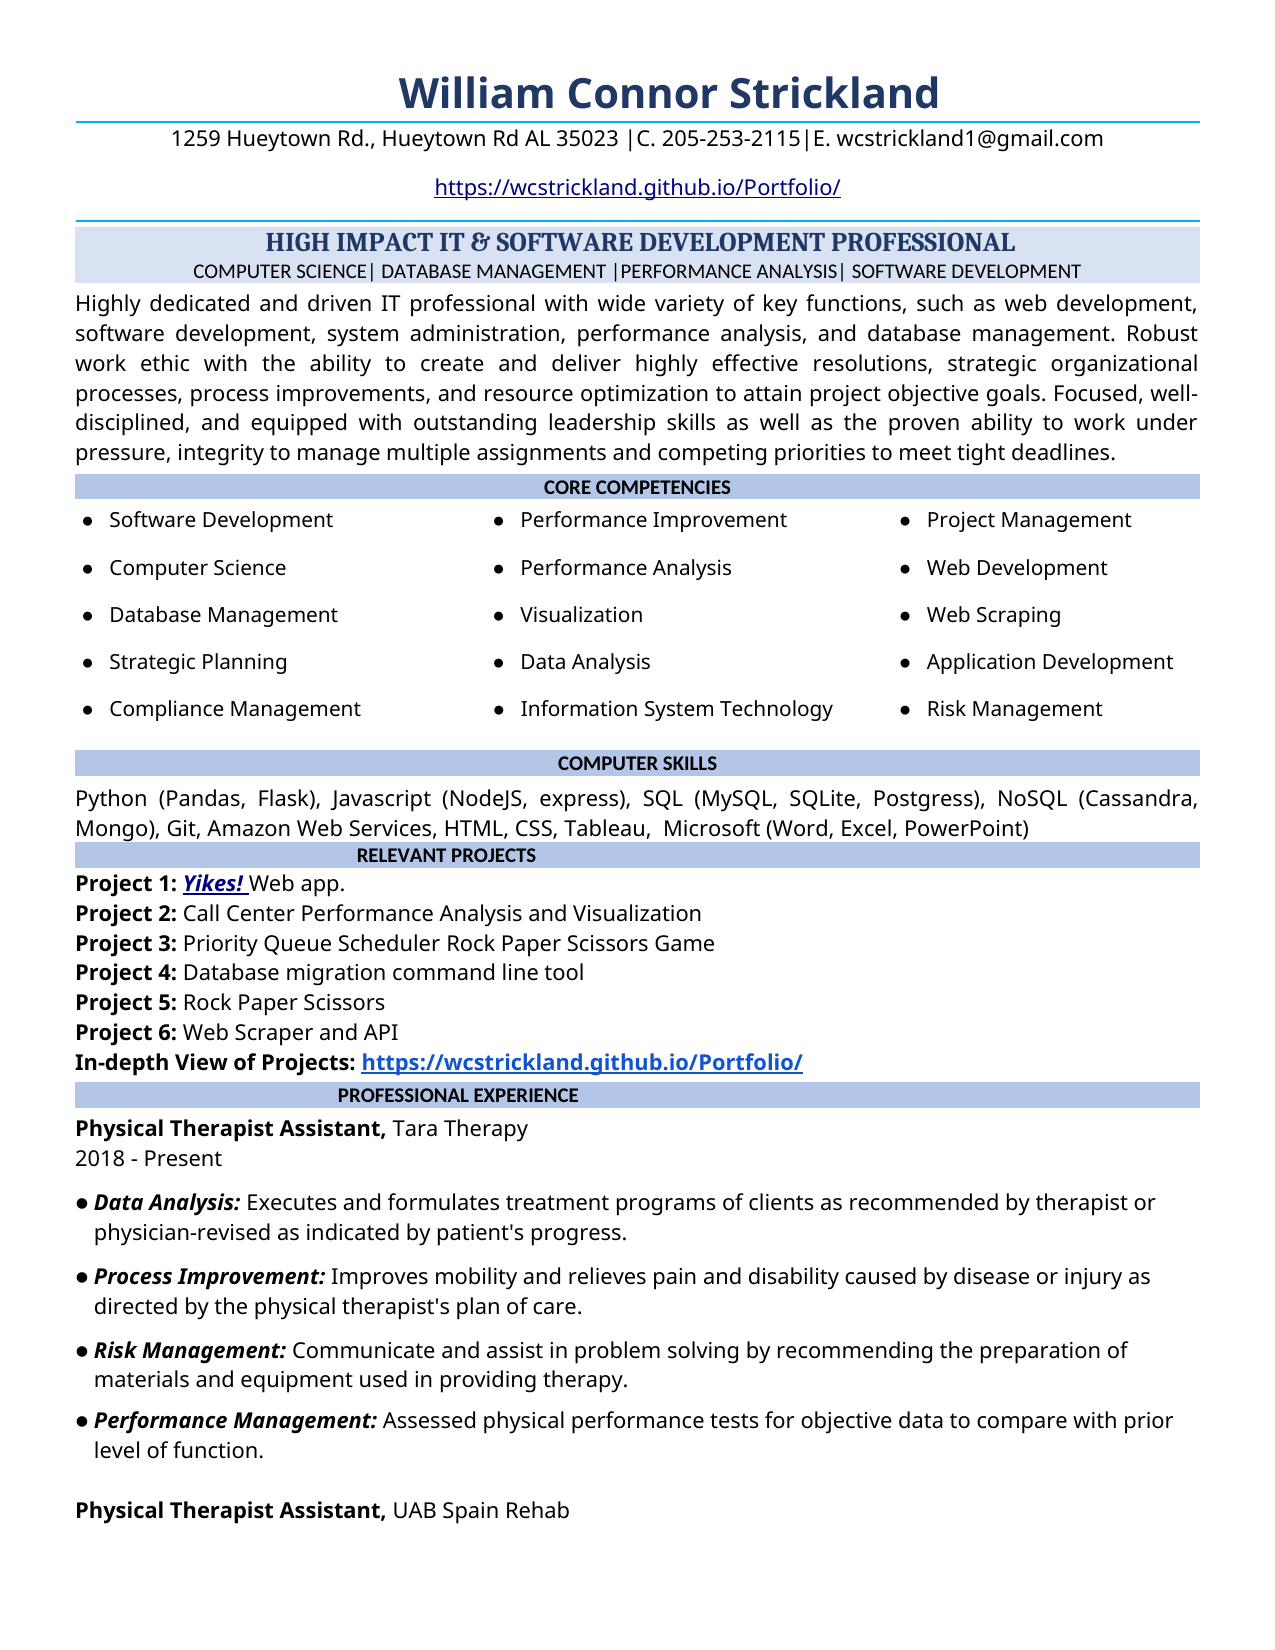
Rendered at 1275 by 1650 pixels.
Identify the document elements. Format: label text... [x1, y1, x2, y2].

list Performance Management: Assessed physical performance tests for objective data to compare with prior level of function. [75, 1406, 1200, 1465]
table_header 1259 Hueytown Rd., Hueytown Rd AL 35023 |C. 205-253-2115|E. wcstrickland1@gmail.com https://wcstrickland.github.io/Portfolio/ [76, 123, 1199, 220]
text Project 2: Call Center Performance Analysis and Visualization [75, 898, 1200, 927]
text COMPUTER SCIENCE| DATABASE MANAGEMENT |PERFORMANCE ANALYSIS| SOFTWARE DEVELOPMENT [75, 258, 1200, 283]
text RELEVANT PROJECTS [75, 842, 1200, 868]
text Project 1: Yikes! Web app. [75, 868, 1200, 898]
text HIGH IMPACT IT & SOFTWARE DEVELOPMENT PROFESSIONAL [75, 227, 1200, 258]
list Data Analysis: Executes and formulates treatment programs of clients as recommended by therapist or physician-revised as indicated by patient's progress. [75, 1187, 1200, 1247]
text COMPUTER SKILLS [75, 750, 1200, 776]
table_header Software Development Computer Science Database Management Strategic Planning Compliance Management [65, 505, 473, 742]
text Project 4: Database migration command line tool [75, 957, 1200, 987]
list Risk Management: Communicate and assist in problem solving by recommending the preparation of materials and equipment used in providing therapy. [75, 1334, 1200, 1394]
text In-depth View of Projects: https://wcstrickland.github.io/Portfolio/ [75, 1047, 1200, 1076]
subtitle William Connor Strickland [75, 64, 1200, 121]
text CORE COMPETENCIES [75, 474, 1200, 499]
text Python (Pandas, Flask), Javascript (NodeJS, express), SQL (MySQL, SQLite, Postgress), NoSQL (Cassandra, Mongo), Git, Amazon Web Services, HTML, CSS, Tableau, Microsoft (Word, Excel, PowerPoint) [75, 783, 1200, 842]
table_header Project Management Web Development Web Scraping Application Development Risk Management [880, 505, 1211, 742]
text Physical Therapist Assistant, Tara Therapy [75, 1113, 1200, 1143]
text PROFESSIONAL EXPERIENCE [75, 1082, 1200, 1108]
text 2018 - Present [75, 1143, 1200, 1173]
list Process Improvement: Improves mobility and relieves pain and disability caused by disease or injury as directed by the physical therapist's plan of care. [75, 1261, 1200, 1320]
text Highly dedicated and driven IT professional with wide variety of key functions, such as web development, software development, system administration, performance analysis, and database management. Robust work ethic with the ability to create and deliver highly effective resolutions, strategic organizational processes, process improvements, and resource optimization to attain project objective goals. Focused, well-disciplined, and equipped with outstanding leadership skills as well as the proven ability to work under pressure, integrity to manage multiple assignments and competing priorities to meet tight deadlines. [75, 288, 1200, 467]
text Project 6: Web Scraper and API [75, 1017, 1200, 1047]
text Project 3: Priority Queue Scheduler Rock Paper Scissors Game [75, 927, 1200, 957]
table_header Performance Improvement Performance Analysis Visualization Data Analysis Information System Technology [474, 505, 879, 742]
text Physical Therapist Assistant, UAB Spain Rehab [75, 1495, 1200, 1525]
text Project 5: Rock Paper Scissors [75, 987, 1200, 1017]
